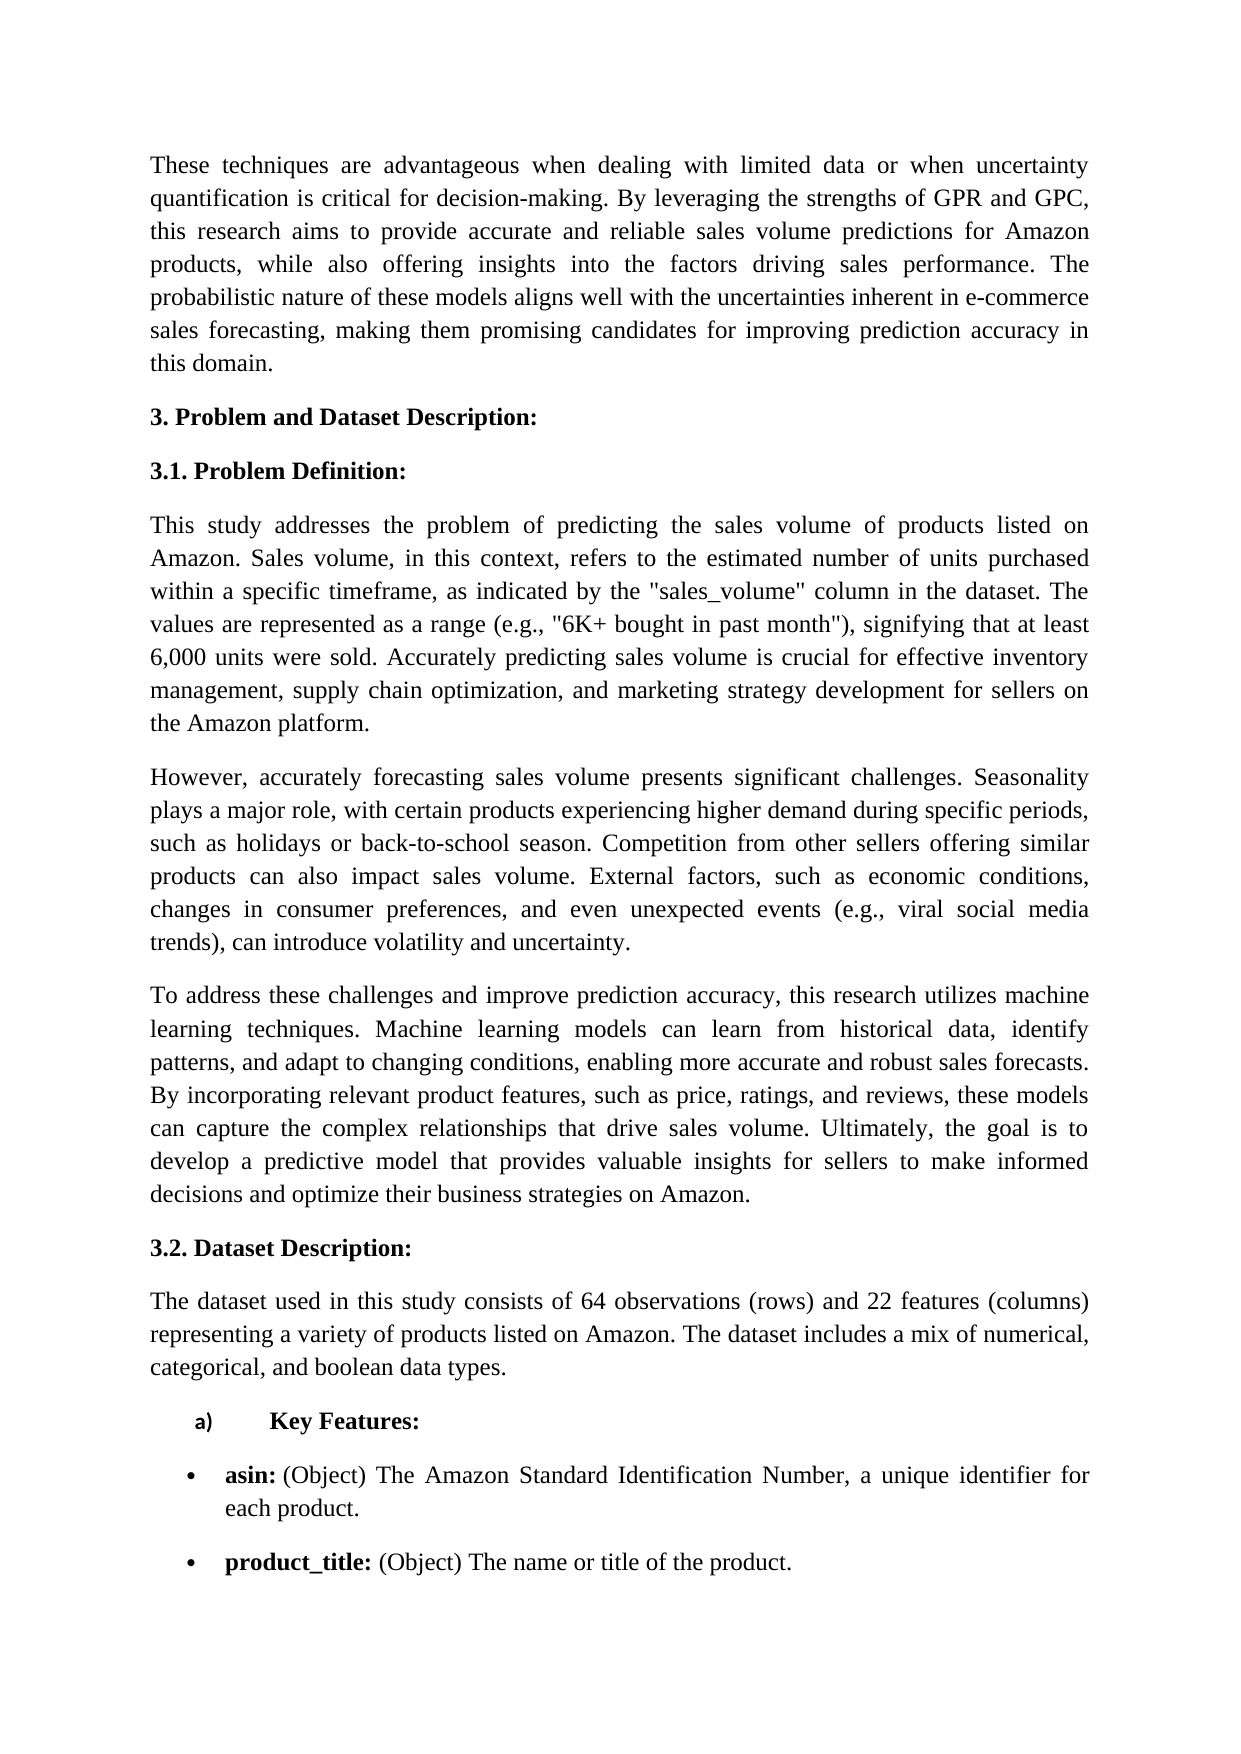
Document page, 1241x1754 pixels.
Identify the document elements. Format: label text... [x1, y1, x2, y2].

text To address these challenges and improve prediction accuracy, this research utilizes machine learning techniques. Machine learning models can learn from historical data, identify patterns, and adapt to changing conditions, enabling more accurate and robust sales forecasts. By incorporating relevant product features, such as price, ratings, and reviews, these models can capture the complex relationships that drive sales volume. Ultimately, the goal is to develop a predictive model that provides valuable insights for sellers to make informed decisions and optimize their business strategies on Amazon. [150, 981, 1090, 1207]
list asin: (Object) The Amazon Standard Identification Number, a unique identifier for each product. [187, 1461, 1090, 1522]
list product_title: (Object) The name or title of the product. [187, 1547, 1090, 1576]
text The dataset used in this study consists of 64 observations (rows) and 22 features (columns) representing a variety of products listed on Amazon. The dataset includes a mix of numerical, categorical, and boolean data types. [150, 1286, 1090, 1381]
text 3.2. Dataset Description: [150, 1233, 1090, 1261]
text 3.1. Problem Definition: [150, 456, 1090, 484]
list Key Features: [194, 1406, 1090, 1435]
text However, accurately forecasting sales volume presents significant challenges. Seasonality plays a major role, with certain products experiencing higher demand during specific periods, such as holidays or back-to-school season. Competition from other sellers offering similar products can also impact sales volume. External factors, such as economic conditions, changes in consumer preferences, and even unexpected events (e.g., viral social media trends), can introduce volatility and uncertainty. [150, 762, 1090, 956]
text This study addresses the problem of predicting the sales volume of products listed on Amazon. Sales volume, in this context, refers to the estimated number of units purchased within a specific timeframe, as indicated by the "sales_volume" column in the dataset. The values are represented as a range (e.g., "6K+ bought in past month"), signifying that at least 6,000 units were sold. Accurately predicting sales volume is crucial for effective inventory management, supply chain optimization, and marketing strategy development for sellers on the Amazon platform. [150, 510, 1090, 737]
text These techniques are advantageous when dealing with limited data or when uncertainty quantification is critical for decision-making. By leveraging the strengths of GPR and GPC, this research aims to provide accurate and reliable sales volume predictions for Amazon products, while also offering insights into the factors driving sales performance. The probabilistic nature of these models aligns well with the uncertainties inherent in e-commerce sales forecasting, making them promising candidates for improving prediction accuracy in this domain. [150, 150, 1090, 377]
text 3. Problem and Dataset Description: [150, 402, 1090, 431]
